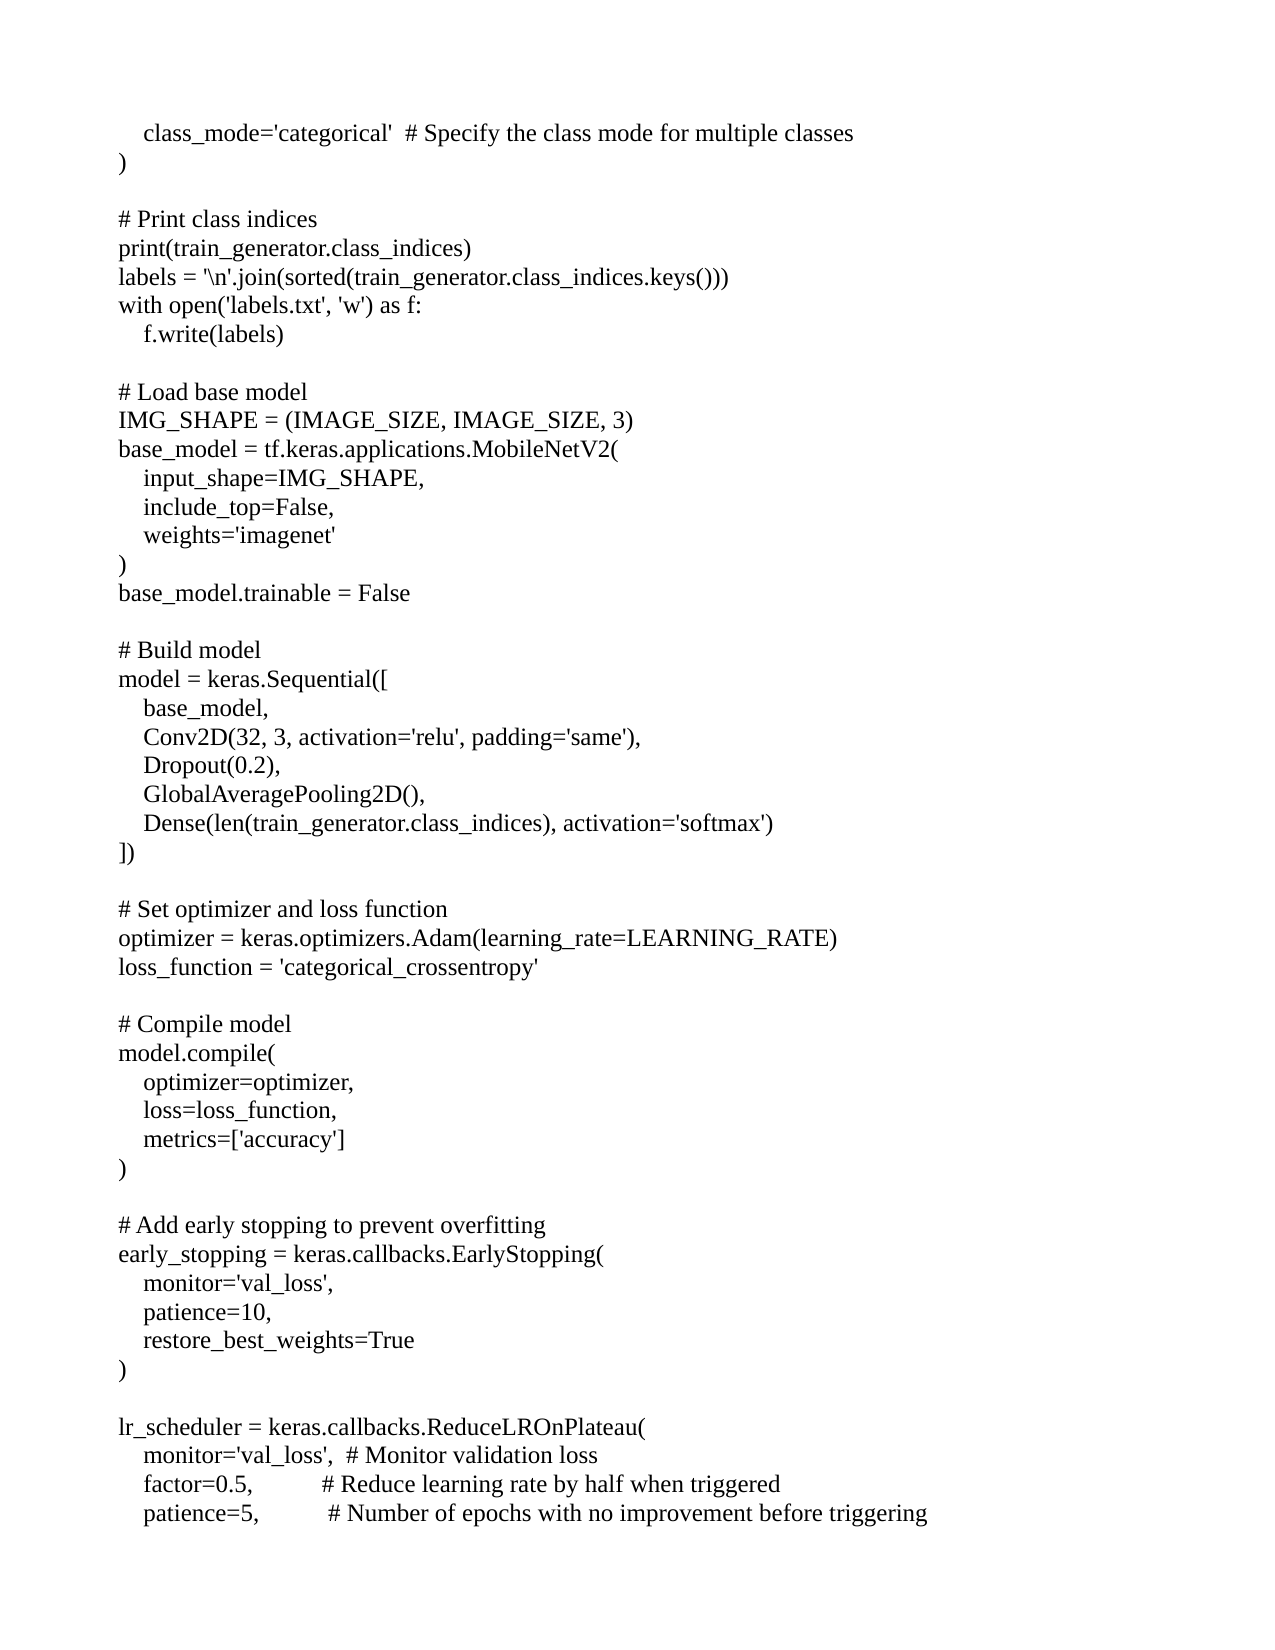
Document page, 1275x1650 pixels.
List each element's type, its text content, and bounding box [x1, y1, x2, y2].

text f.write(labels) [118, 319, 1157, 348]
text optimizer=optimizer, [118, 1067, 1157, 1096]
text # Print class indices [118, 204, 1157, 233]
text ]) [118, 837, 1157, 866]
text base_model.trainable = False [118, 578, 1157, 607]
text lr_scheduler = keras.callbacks.ReduceLROnPlateau( [118, 1412, 1157, 1441]
text labels = '\n'.join(sorted(train_generator.class_indices.keys())) [118, 262, 1157, 291]
text ) [118, 1354, 1157, 1383]
text metrics=['accuracy'] [118, 1124, 1157, 1153]
text Dense(len(train_generator.class_indices), activation='softmax') [118, 808, 1157, 837]
text weights='imagenet' [118, 521, 1157, 549]
text class_mode='categorical' # Specify the class mode for multiple classes [118, 118, 1157, 147]
text GlobalAveragePooling2D(), [118, 779, 1157, 808]
text optimizer = keras.optimizers.Adam(learning_rate=LEARNING_RATE) [118, 923, 1157, 952]
text base_model = tf.keras.applications.MobileNetV2( [118, 434, 1157, 463]
text IMG_SHAPE = (IMAGE_SIZE, IMAGE_SIZE, 3) [118, 406, 1157, 434]
text Dropout(0.2), [118, 751, 1157, 779]
text base_model, [118, 693, 1157, 722]
text print(train_generator.class_indices) [118, 233, 1157, 262]
text restore_best_weights=True [118, 1326, 1157, 1354]
text loss=loss_function, [118, 1096, 1157, 1124]
text include_top=False, [118, 492, 1157, 521]
text ) [118, 147, 1157, 176]
text input_shape=IMG_SHAPE, [118, 463, 1157, 492]
text model.compile( [118, 1038, 1157, 1067]
text patience=5, # Number of epochs with no improvement before triggering [118, 1498, 1157, 1527]
text # Build model [118, 636, 1157, 664]
text model = keras.Sequential([ [118, 664, 1157, 693]
text patience=10, [118, 1297, 1157, 1326]
text monitor='val_loss', # Monitor validation loss [118, 1441, 1157, 1469]
text # Add early stopping to prevent overfitting [118, 1211, 1157, 1239]
text monitor='val_loss', [118, 1268, 1157, 1297]
text Conv2D(32, 3, activation='relu', padding='same'), [118, 722, 1157, 751]
text # Load base model [118, 377, 1157, 406]
text factor=0.5, # Reduce learning rate by half when triggered [118, 1469, 1157, 1498]
text with open('labels.txt', 'w') as f: [118, 291, 1157, 319]
text ) [118, 549, 1157, 578]
text early_stopping = keras.callbacks.EarlyStopping( [118, 1239, 1157, 1268]
text # Compile model [118, 1009, 1157, 1038]
text loss_function = 'categorical_crossentropy' [118, 952, 1157, 981]
text # Set optimizer and loss function [118, 894, 1157, 923]
text ) [118, 1153, 1157, 1182]
